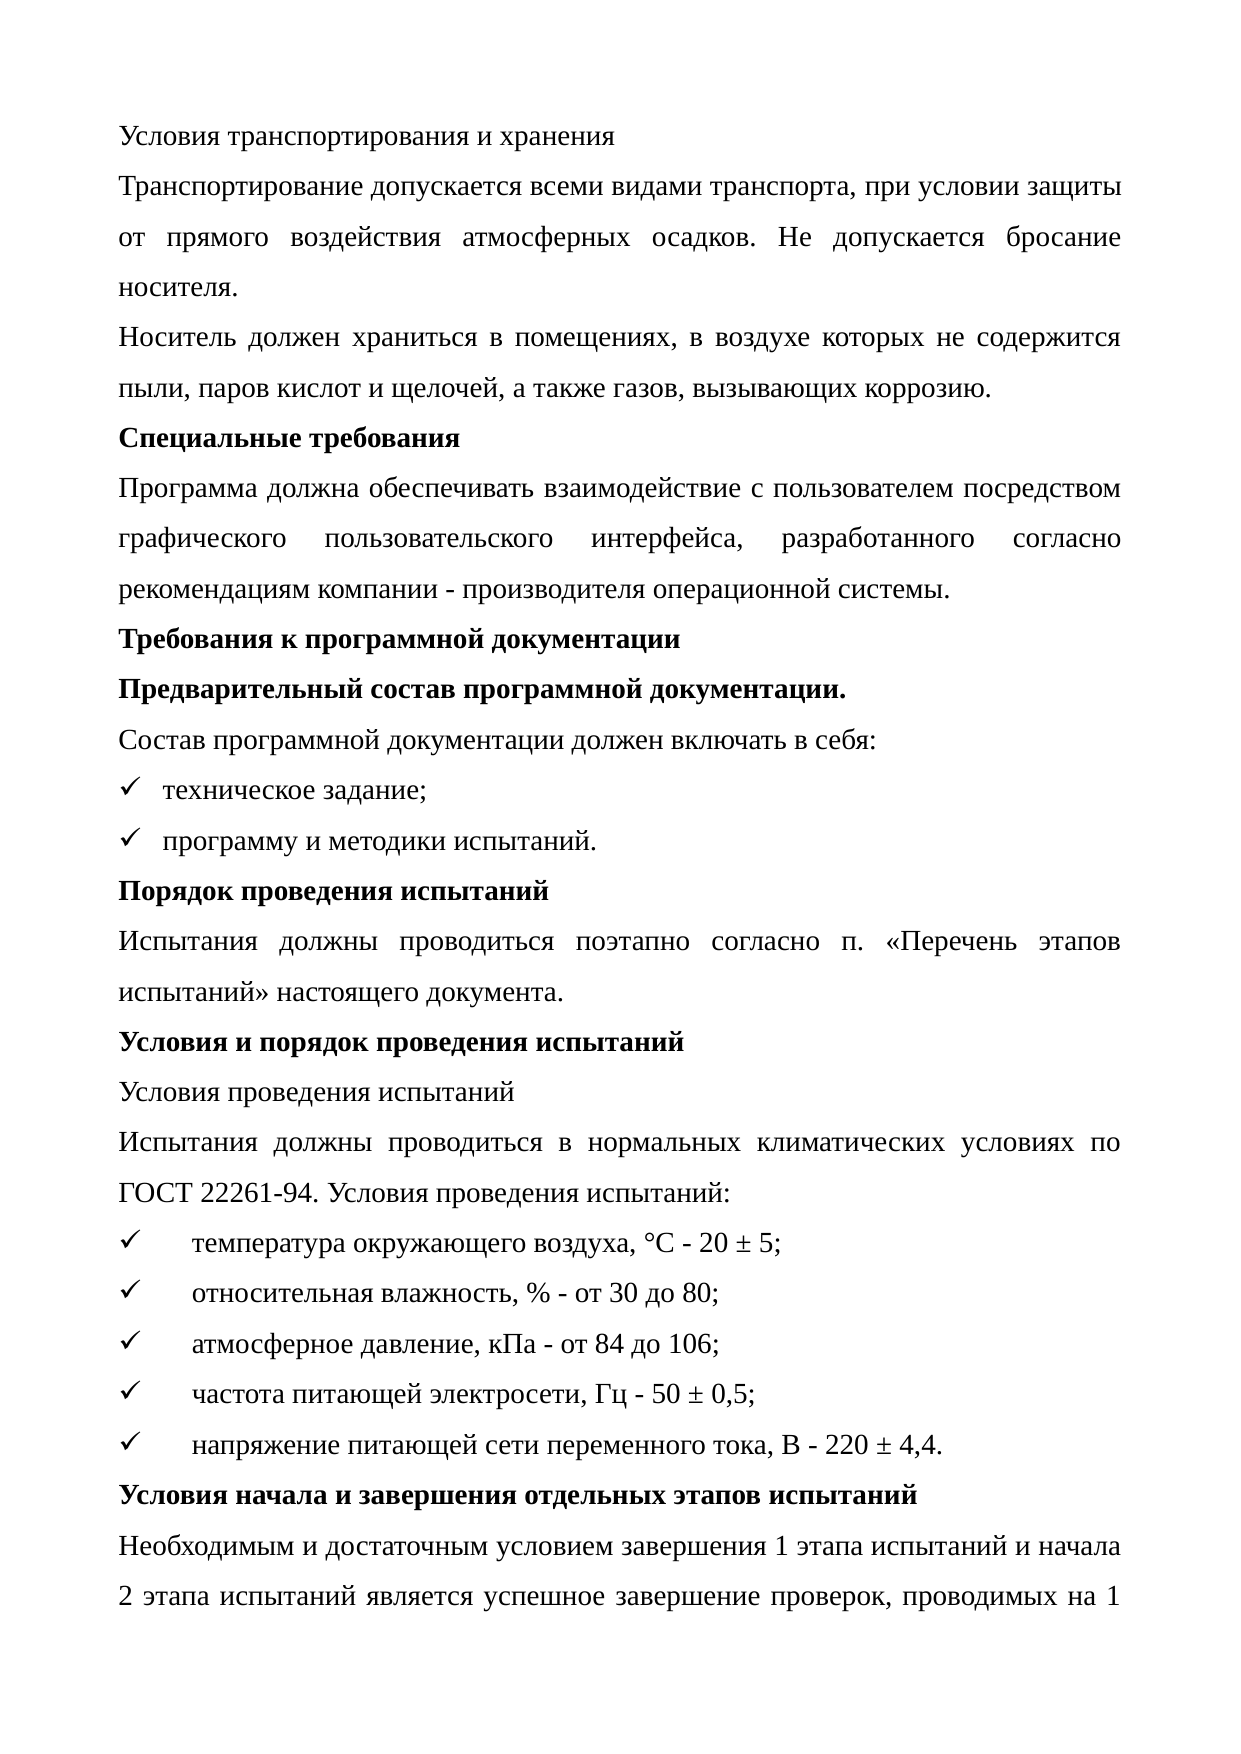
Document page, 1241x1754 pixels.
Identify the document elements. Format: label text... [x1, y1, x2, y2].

text Транспортирование допускается всеми видами транспорта, при условии защиты от прямого воздействия атмосферных осадков. Не допускается бросание носителя. [118, 168, 1122, 303]
text Условия транспортирования и хранения [118, 118, 1122, 152]
list относительная влажность, % - от 30 до 80; [118, 1276, 1122, 1309]
text Предварительный состав программной документации. [118, 672, 1122, 705]
list техническое задание; [118, 772, 1122, 806]
text Программа должна обеспечивать взаимодействие с пользователем посредством графического пользовательского интерфейса, разработанного согласно рекомендациям компании - производителя операционной системы. [118, 470, 1122, 604]
text Порядок проведения испытаний [118, 873, 1122, 907]
list температура окружающего воздуха, °С - 20 ± 5; [118, 1225, 1122, 1259]
text Испытания должны проводиться поэтапно согласно п. «Перечень этапов испытаний» настоящего документа. [118, 923, 1122, 1007]
list частота питающей электросети, Гц - 50 ± 0,5; [118, 1376, 1122, 1410]
text Необходимым и достаточным условием завершения 1 этапа испытаний и начала 2 этапа испытаний является успешное завершение проверок, проводимых на 1 [118, 1528, 1122, 1611]
text Требования к программной документации [118, 621, 1122, 655]
list напряжение питающей сети переменного тока, В - 220 ± 4,4. [118, 1427, 1122, 1461]
text Испытания должны проводиться в нормальных климатических условиях по ГОСТ 22261-94. Условия проведения испытаний: [118, 1124, 1122, 1208]
text Носитель должен храниться в помещениях, в воздухе которых не содержится пыли, паров кислот и щелочей, а также газов, вызывающих коррозию. [118, 319, 1122, 403]
text Условия проведения испытаний [118, 1074, 1122, 1108]
text Условия начала и завершения отдельных этапов испытаний [118, 1477, 1122, 1511]
text Специальные требования [118, 420, 1122, 453]
list программу и методики испытаний. [118, 823, 1122, 856]
text Состав программной документации должен включать в себя: [118, 722, 1122, 755]
text Условия и порядок проведения испытаний [118, 1024, 1122, 1057]
list атмосферное давление, кПа - от 84 до 106; [118, 1326, 1122, 1360]
